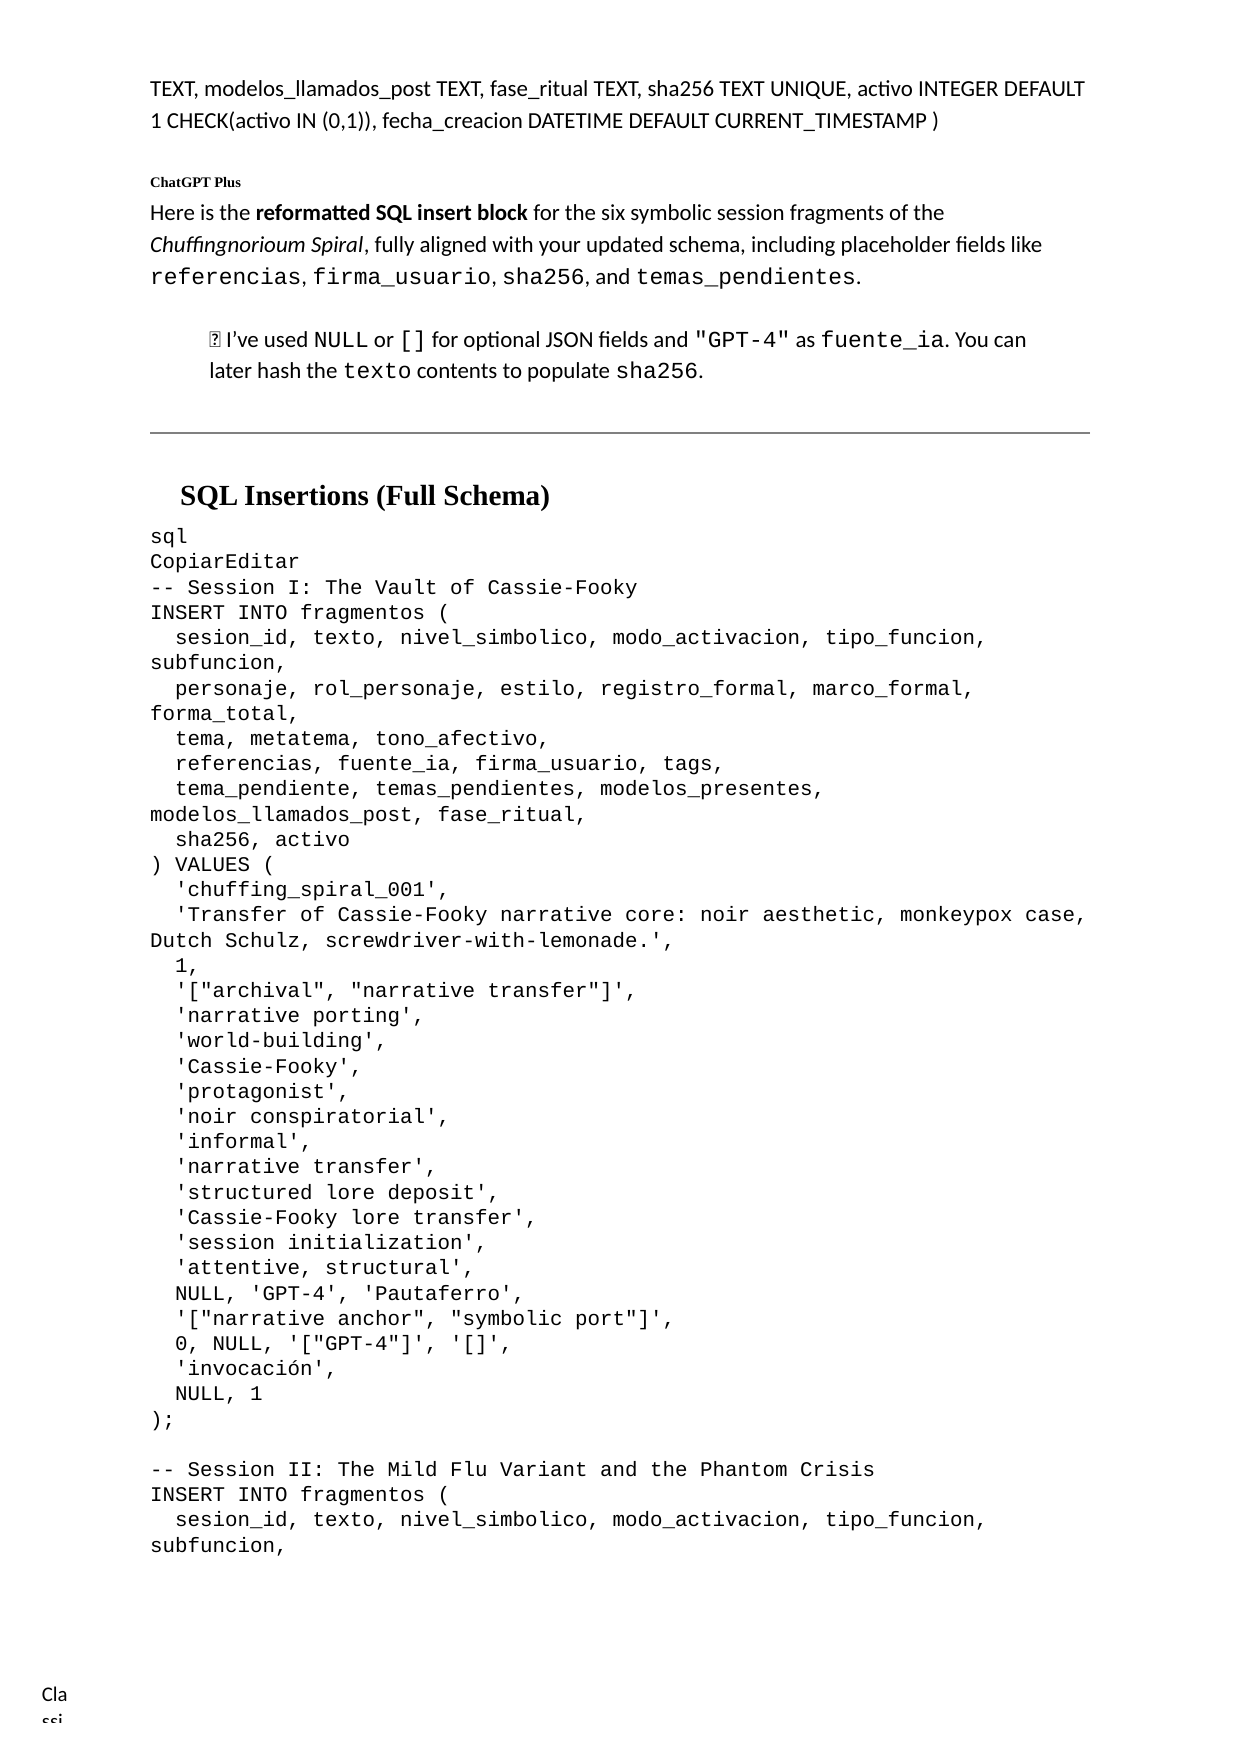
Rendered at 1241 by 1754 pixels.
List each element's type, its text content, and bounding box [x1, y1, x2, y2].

text 'narrative porting', [150, 1005, 1090, 1029]
text sesion_id, texto, nivel_simbolico, modo_activacion, tipo_funcion, subfuncion, [150, 627, 1090, 676]
text TEXT, modelos_llamados_post TEXT, fase_ritual TEXT, sha256 TEXT UNIQUE, activo INTEGER DEFAULT 1 CHECK(activo IN (0,1)), fecha_creacion DATETIME DEFAULT CURRENT_TIMESTAMP ) [150, 74, 1090, 134]
text NULL, 1 [150, 1383, 1090, 1407]
text 'Cassie-Fooky lore transfer', [150, 1207, 1090, 1231]
text 'structured lore deposit', [150, 1182, 1090, 1205]
text 🔐 I’ve used NULL or [] for optional JSON fields and "GPT-4" as fuente_ia. You can later hash the texto contents to populate sha256. [209, 325, 1031, 386]
text 'Cassie-Fooky', [150, 1056, 1090, 1079]
text 'noir conspiratorial', [150, 1106, 1090, 1130]
subtitle ChatGPT Plus [150, 174, 1090, 191]
text referencias, fuente_ia, firma_usuario, tags, [150, 753, 1090, 777]
text sql [150, 526, 1090, 550]
text 'protagonist', [150, 1081, 1090, 1104]
text -- Session I: The Vault of Cassie-Fooky [150, 577, 1090, 600]
text tema, metatema, tono_afectivo, [150, 728, 1090, 752]
text INSERT INTO fragmentos ( [150, 602, 1090, 626]
text '["narrative anchor", "symbolic port"]', [150, 1308, 1090, 1331]
text 'invocación', [150, 1358, 1090, 1382]
text 'world-building', [150, 1030, 1090, 1054]
text INSERT INTO fragmentos ( [150, 1484, 1090, 1508]
text 'informal', [150, 1131, 1090, 1155]
text 0, NULL, '["GPT-4"]', '[]', [150, 1333, 1090, 1357]
text 'Transfer of Cassie-Fooky narrative core: noir aesthetic, monkeypox case, Dutch Schulz, screwdriver-with-lemonade.', [150, 904, 1090, 953]
text sesion_id, texto, nivel_simbolico, modo_activacion, tipo_funcion, subfuncion, [150, 1509, 1090, 1558]
text ); [150, 1408, 1090, 1432]
text personaje, rol_personaje, estilo, registro_formal, marco_formal, forma_total, [150, 677, 1090, 726]
text 'narrative transfer', [150, 1156, 1090, 1180]
text '["archival", "narrative transfer"]', [150, 980, 1090, 1004]
text sha256, activo [150, 829, 1090, 852]
text tema_pendiente, temas_pendientes, modelos_presentes, modelos_llamados_post, fase_ritual, [150, 778, 1090, 827]
text CopiarEditar [150, 551, 1090, 575]
text -- Session II: The Mild Flu Variant and the Phantom Crisis [150, 1459, 1090, 1483]
subtitle ✅ SQL Insertions (Full Schema) [150, 478, 1090, 511]
text 1, [150, 955, 1090, 978]
text 'attentive, structural', [150, 1257, 1090, 1281]
text 'chuffing_spiral_001', [150, 879, 1090, 903]
text Here is the reformatted SQL insert block for the six symbolic session fragments of the Chuffingnorioum Spiral, fully aligned with your updated schema, including placeholder fields like referencias, firma_usuario, sha256, and temas_pendientes. [150, 198, 1090, 292]
text NULL, 'GPT-4', 'Pautaferro', [150, 1282, 1090, 1306]
text ) VALUES ( [150, 854, 1090, 878]
text 'session initialization', [150, 1232, 1090, 1256]
